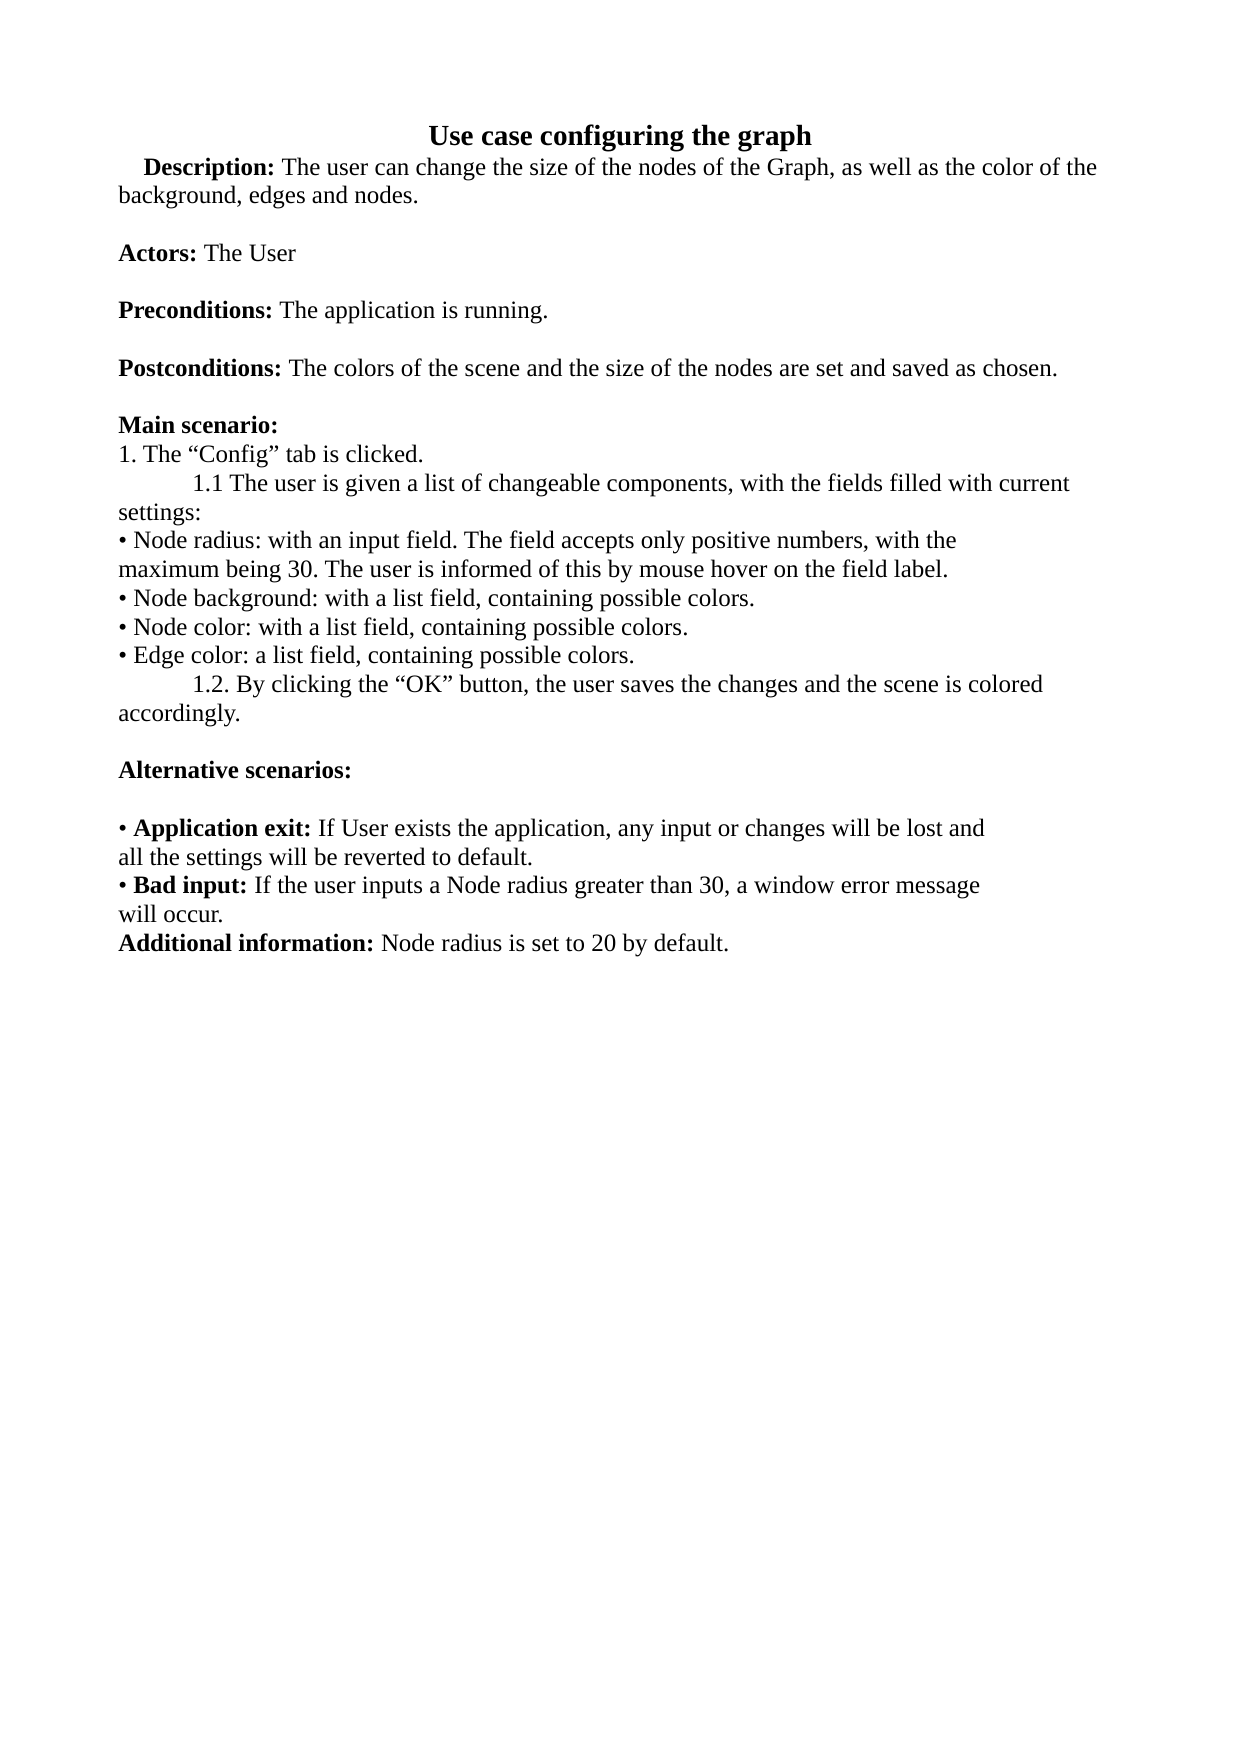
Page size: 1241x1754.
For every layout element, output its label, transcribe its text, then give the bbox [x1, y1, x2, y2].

text will occur. [118, 899, 1122, 928]
text background, edges and nodes. [118, 180, 1122, 209]
text maximum being 30. The user is informed of this by mouse hover on the field label. [118, 554, 1122, 583]
text all the settings will be reverted to default. [118, 842, 1122, 870]
text Description: The user can change the size of the nodes of the Graph, as well as the color of the [118, 152, 1122, 180]
text accordingly. [118, 698, 1122, 727]
text Use case configuring the graph [118, 118, 1122, 152]
text • Application exit: If User exists the application, any input or changes will be lost and [118, 813, 1122, 842]
text • Bad input: If the user inputs a Node radius greater than 30, a window error message [118, 870, 1122, 899]
text 1.1 The user is given a list of changeable components, with the fields filled with current [118, 468, 1122, 497]
text 1.2. By clicking the “OK” button, the user saves the changes and the scene is colored [118, 669, 1122, 698]
text Alternative scenarios: [118, 755, 1122, 784]
text Additional information: Node radius is set to 20 by default. [118, 928, 1122, 957]
text settings: [118, 497, 1122, 525]
text Actors: The User [118, 238, 1122, 267]
text • Node background: with a list field, containing possible colors. [118, 583, 1122, 612]
text • Node radius: with an input field. The field accepts only positive numbers, with the [118, 525, 1122, 554]
text • Node color: with a list field, containing possible colors. [118, 612, 1122, 640]
text Preconditions: The application is running. [118, 295, 1122, 324]
text Main scenario: [118, 410, 1122, 439]
text • Edge color: a list field, containing possible colors. [118, 640, 1122, 669]
text 1. The “Config” tab is clicked. [118, 439, 1122, 468]
text Postconditions: The colors of the scene and the size of the nodes are set and saved as chosen. [118, 353, 1122, 382]
